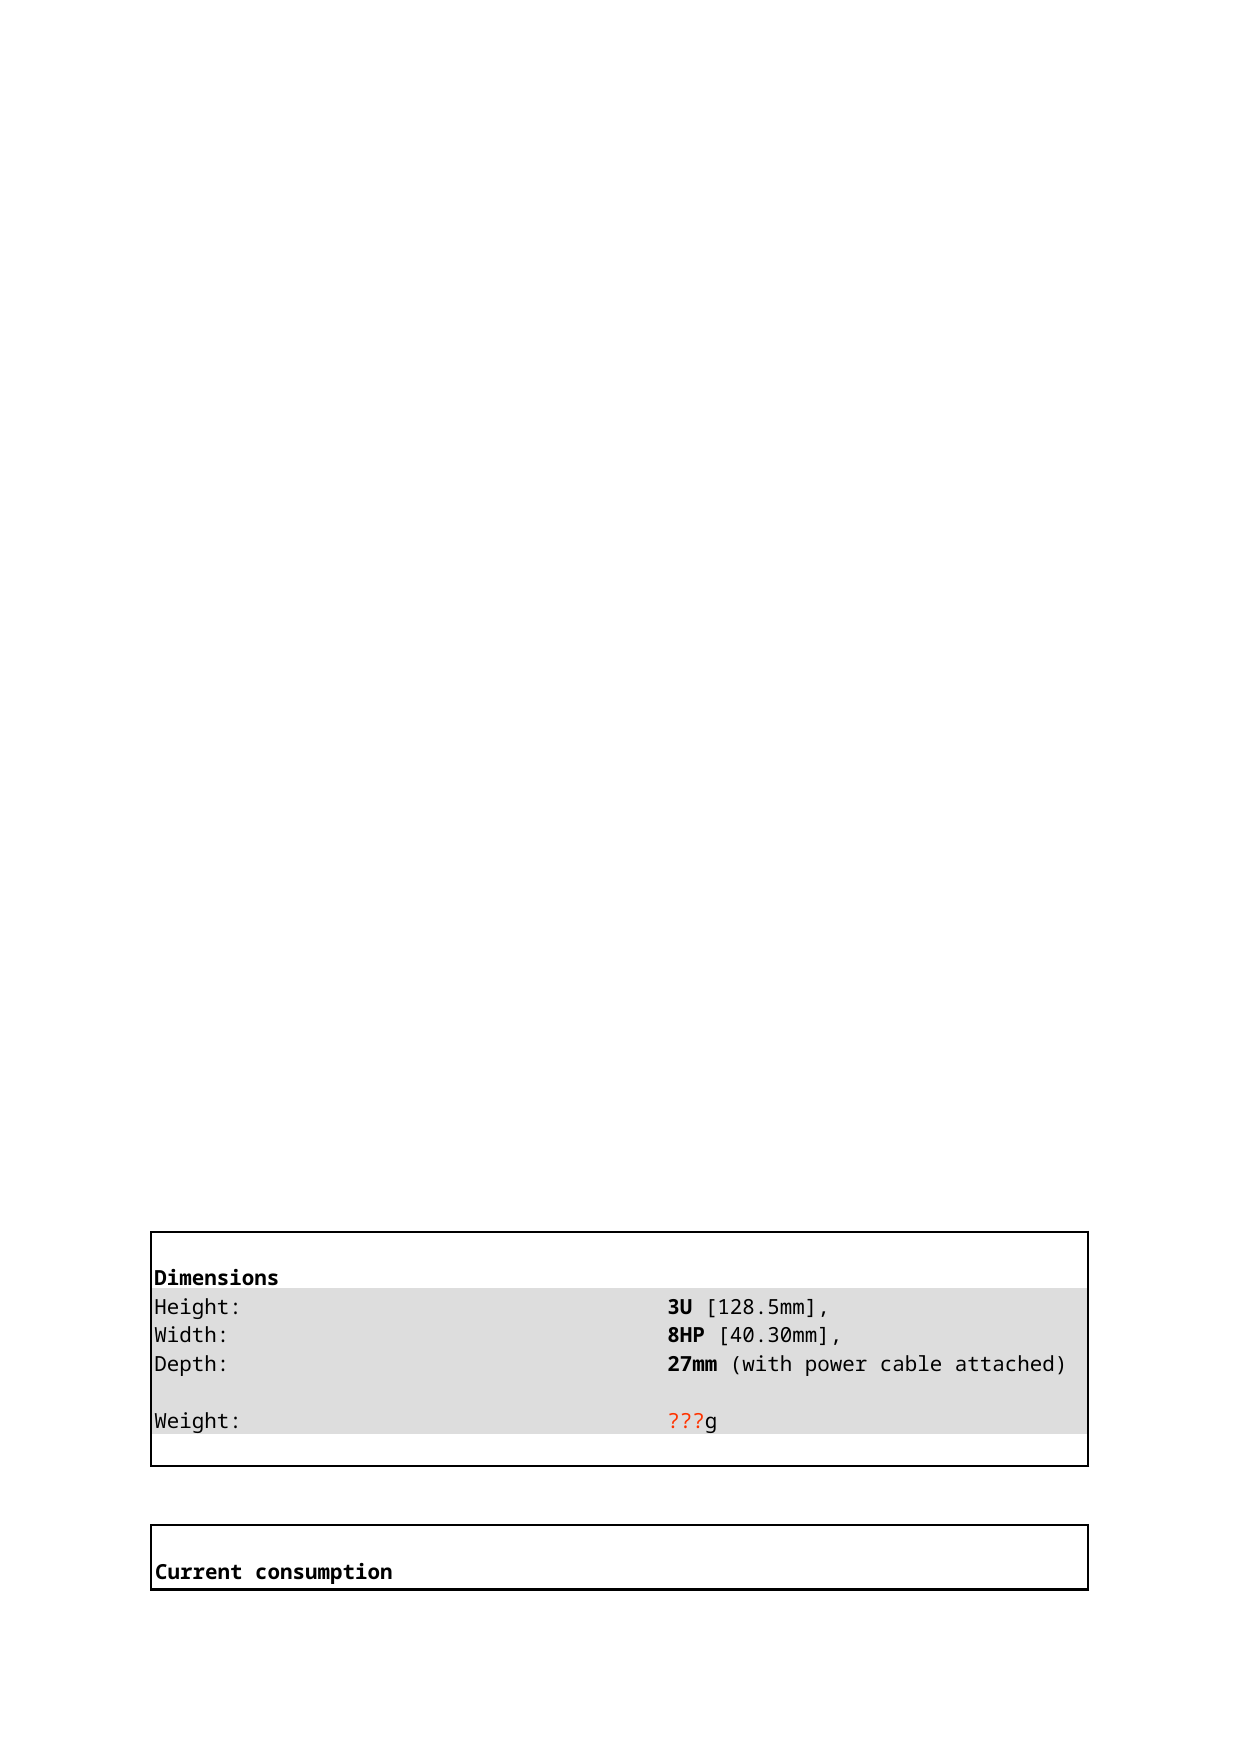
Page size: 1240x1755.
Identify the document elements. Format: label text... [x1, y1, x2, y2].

text Dimensions [152, 1259, 1087, 1288]
text Depth: 27mm (with power cable attached) [152, 1345, 1087, 1373]
text Weight: ???g [152, 1402, 1087, 1434]
text Width: 8HP [40.30mm], [152, 1316, 1087, 1345]
text Height: 3U [128.5mm], [152, 1288, 1087, 1316]
text Current consumption [152, 1552, 1087, 1588]
